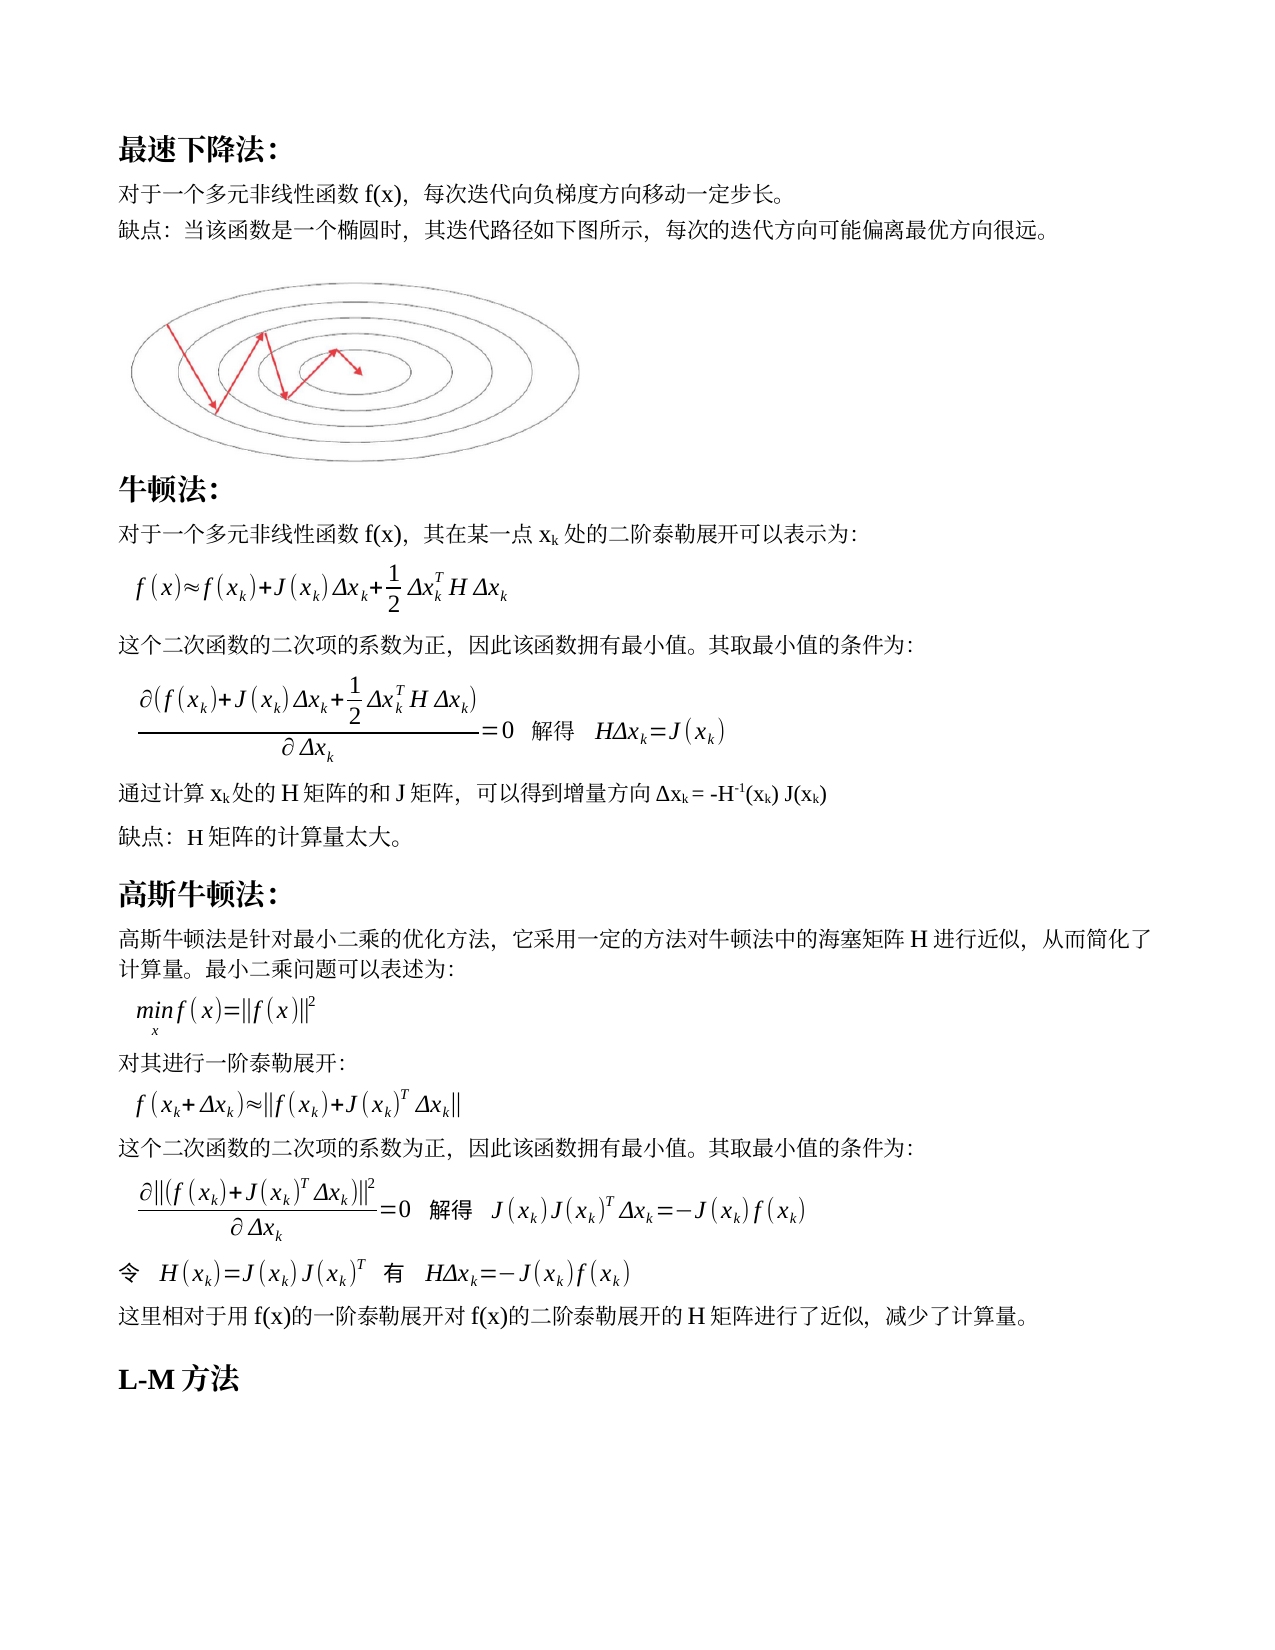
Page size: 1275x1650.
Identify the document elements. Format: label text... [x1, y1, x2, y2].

text 高斯牛顿法是针对最小二乘的优化方法，它采用一定的方法对牛顿法中的海塞矩阵H进行近似，从而简化了计算量。最小二乘问题可以表述为： [118, 924, 1157, 982]
text 令有 [118, 1255, 1157, 1290]
text 解得 [118, 1174, 1157, 1244]
subtitle 最速下降法： [118, 133, 1157, 166]
text 缺点：当该函数是一个椭圆时，其迭代路径如下图所示，每次的迭代方向可能偏离最优方向很远。 [118, 218, 1157, 244]
text 这里相对于用f(x)的一阶泰勒展开对f(x)的二阶泰勒展开的H矩阵进行了近似，减少了计算量。 [118, 1301, 1157, 1330]
subtitle L-M方法 [118, 1362, 1157, 1395]
text 对于一个多元非线性函数 f(x)，每次迭代向负梯度方向移动一定步长。 [118, 179, 1157, 208]
text 对其进行一阶泰勒展开： [118, 1051, 1157, 1076]
text 缺点：H矩阵的计算量太大。 [118, 819, 1157, 852]
picture [118, 253, 582, 474]
text 通过计算xk处的H矩阵的和J矩阵，可以得到增量方向Δxk = -H-1(xk) J(xk) [118, 776, 1157, 808]
text 解得 [118, 671, 1157, 765]
text 对于一个多元非线性函数 f(x)，其在某一点 xk 处的二阶泰勒展开可以表示为： [118, 519, 1157, 548]
text 这个二次函数的二次项的系数为正，因此该函数拥有最小值。其取最小值的条件为： [118, 1132, 1157, 1163]
subtitle 高斯牛顿法： [118, 878, 1157, 912]
text 这个二次函数的二次项的系数为正，因此该函数拥有最小值。其取最小值的条件为： [118, 629, 1157, 660]
subtitle 牛顿法： [118, 268, 1157, 507]
